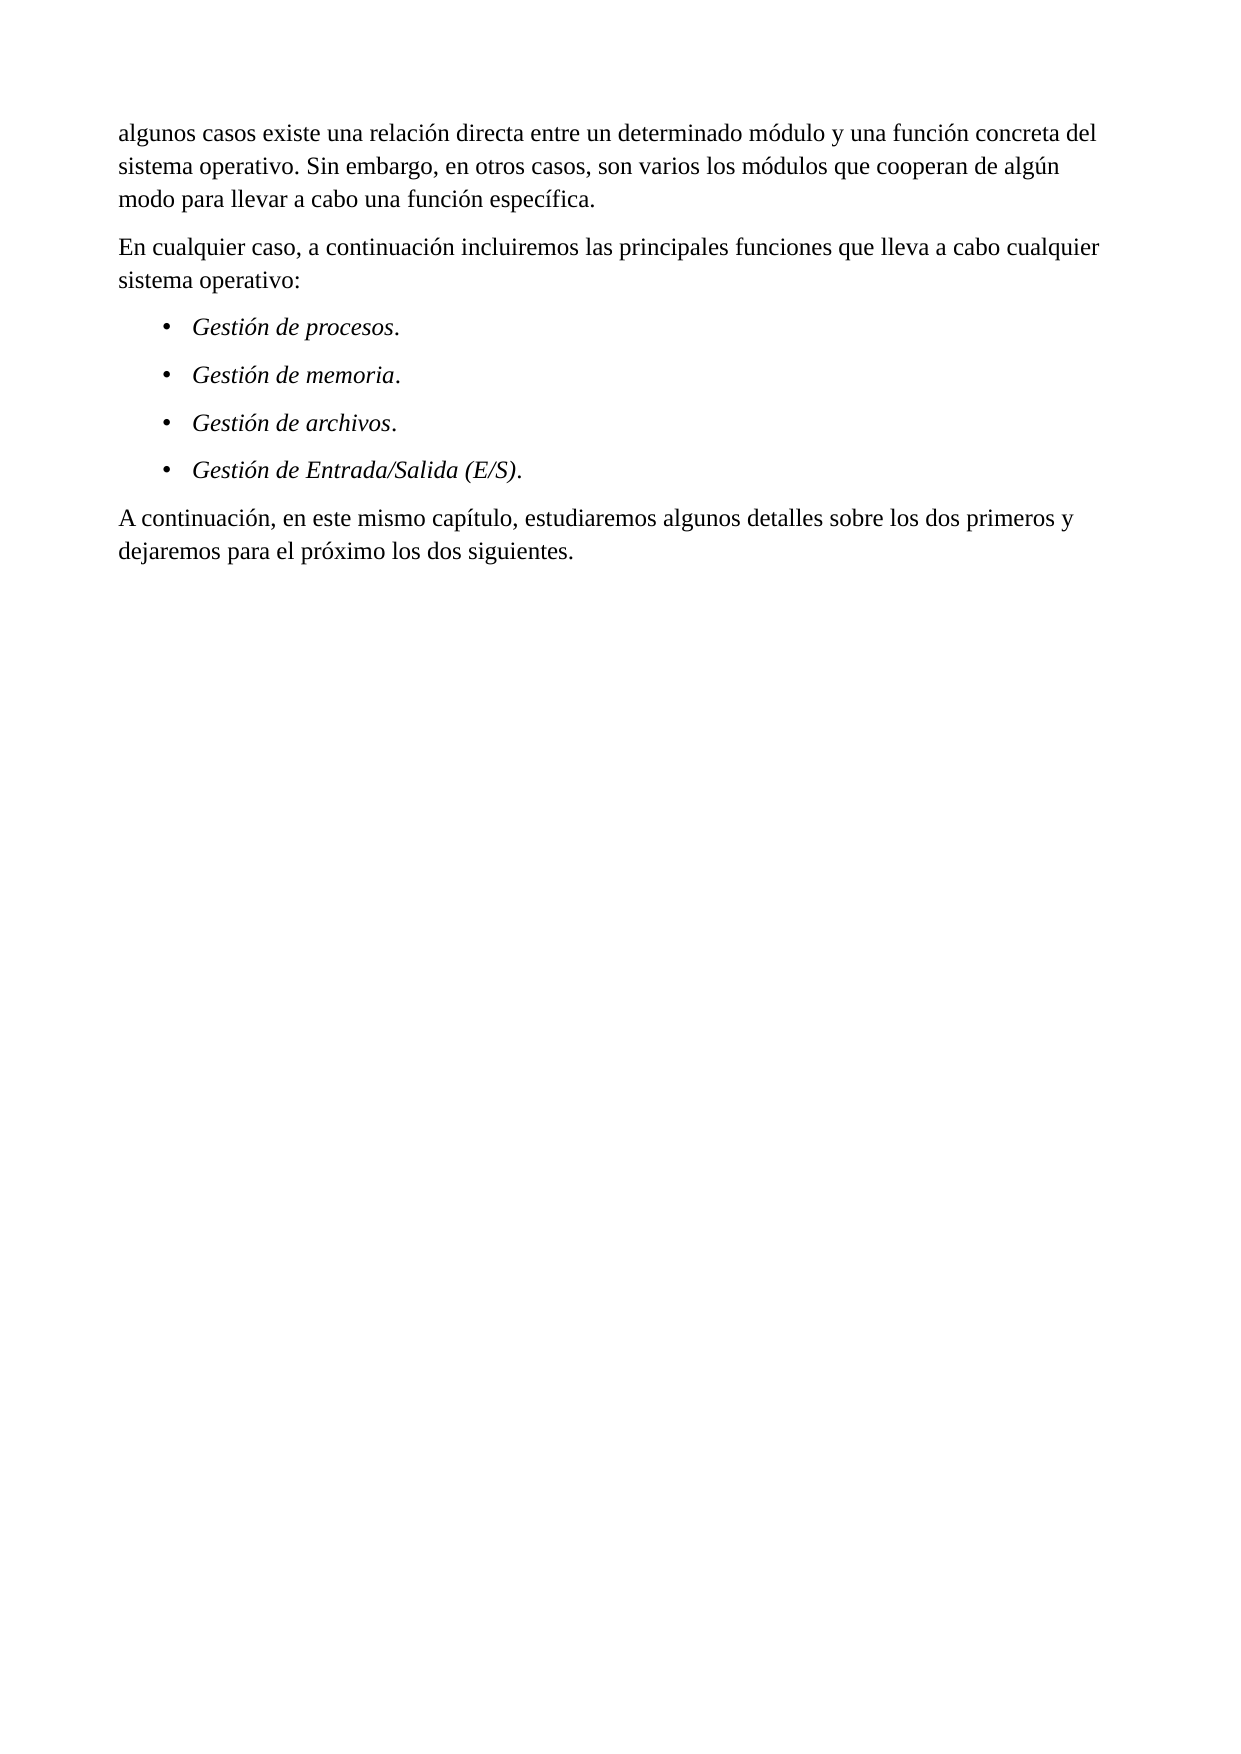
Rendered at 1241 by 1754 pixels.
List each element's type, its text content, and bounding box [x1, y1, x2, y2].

list Gestión de memoria. [162, 360, 1122, 389]
list Gestión de archivos. [162, 408, 1122, 436]
text A continuación, en este mismo capítulo, estudiaremos algunos detalles sobre los dos primeros y dejaremos para el próximo los dos siguientes. [118, 503, 1122, 564]
text En cualquier caso, a continuación incluiremos las principales funciones que lleva a cabo cualquier sistema operativo: [118, 232, 1122, 293]
text algunos casos existe una relación directa entre un determinado módulo y una función concreta del sistema operativo. Sin embargo, en otros casos, son varios los módulos que cooperan de algún modo para llevar a cabo una función específica. [118, 118, 1122, 213]
list Gestión de procesos. [162, 312, 1122, 341]
list Gestión de Entrada/Salida (E/S). [162, 455, 1122, 484]
